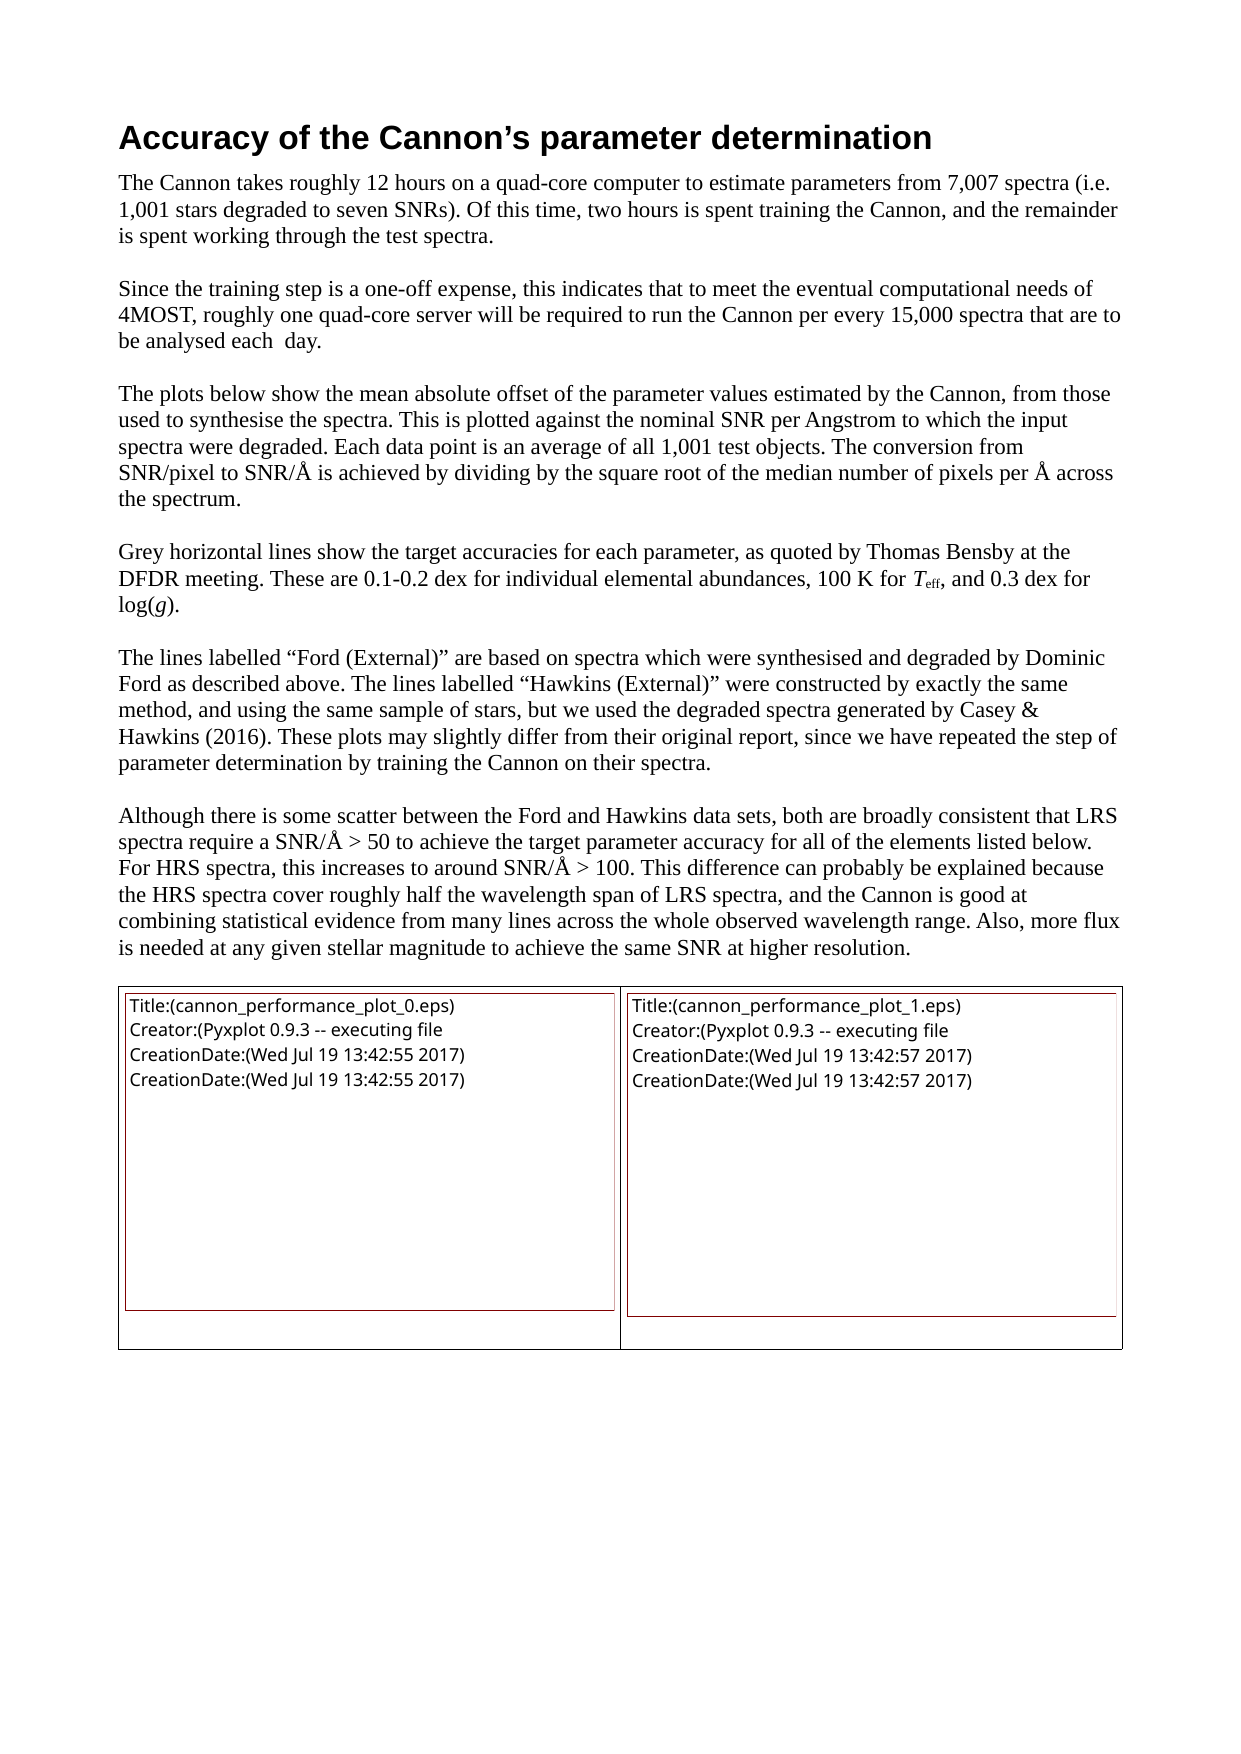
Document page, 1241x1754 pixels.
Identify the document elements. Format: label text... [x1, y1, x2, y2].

text The lines labelled “Ford (External)” are based on spectra which were synthesised and degraded by Dominic Ford as described above. The lines labelled “Hawkins (External)” were constructed by exactly the same method, and using the same sample of stars, but we used the degraded spectra generated by Casey & Hawkins (2016). These plots may slightly differ from their original report, since we have repeated the step of parameter determination by training the Cannon on their spectra. [118, 644, 1122, 775]
table_header [119, 987, 620, 1348]
table_header [621, 987, 1122, 1348]
text Since the training step is a one-off expense, this indicates that to meet the eventual computational needs of 4MOST, roughly one quad-core server will be required to run the Cannon per every 15,000 spectra that are to be analysed each day. [118, 275, 1122, 354]
text Grey horizontal lines show the target accuracies for each parameter, as quoted by Thomas Bensby at the DFDR meeting. These are 0.1-0.2 dex for individual elemental abundances, 100 K for Teff, and 0.3 dex for log(g). [118, 538, 1122, 617]
text The Cannon takes roughly 12 hours on a quad-core computer to estimate parameters from 7,007 spectra (i.e. 1,001 stars degraded to seven SNRs). Of this time, two hours is spent training the Cannon, and the remainder is spent working through the test spectra. [118, 169, 1122, 248]
subtitle Accuracy of the Cannon’s parameter determination [118, 118, 1122, 157]
text The plots below show the mean absolute offset of the parameter values estimated by the Cannon, from those used to synthesise the spectra. This is plotted against the nominal SNR per Angstrom to which the input spectra were degraded. Each data point is an average of all 1,001 test objects. The conversion from SNR/pixel to SNR/Å is achieved by dividing by the square root of the median number of pixels per Å across the spectrum. [118, 380, 1122, 512]
text Although there is some scatter between the Ford and Hawkins data sets, both are broadly consistent that LRS spectra require a SNR/Å > 50 to achieve the target parameter accuracy for all of the elements listed below. For HRS spectra, this increases to around SNR/Å > 100. This difference can probably be explained because the HRS spectra cover roughly half the wavelength span of LRS spectra, and the Cannon is good at combining statistical evidence from many lines across the whole observed wavelength range. Also, more flux is needed at any given stellar magnitude to achieve the same SNR at higher resolution. [118, 802, 1122, 960]
